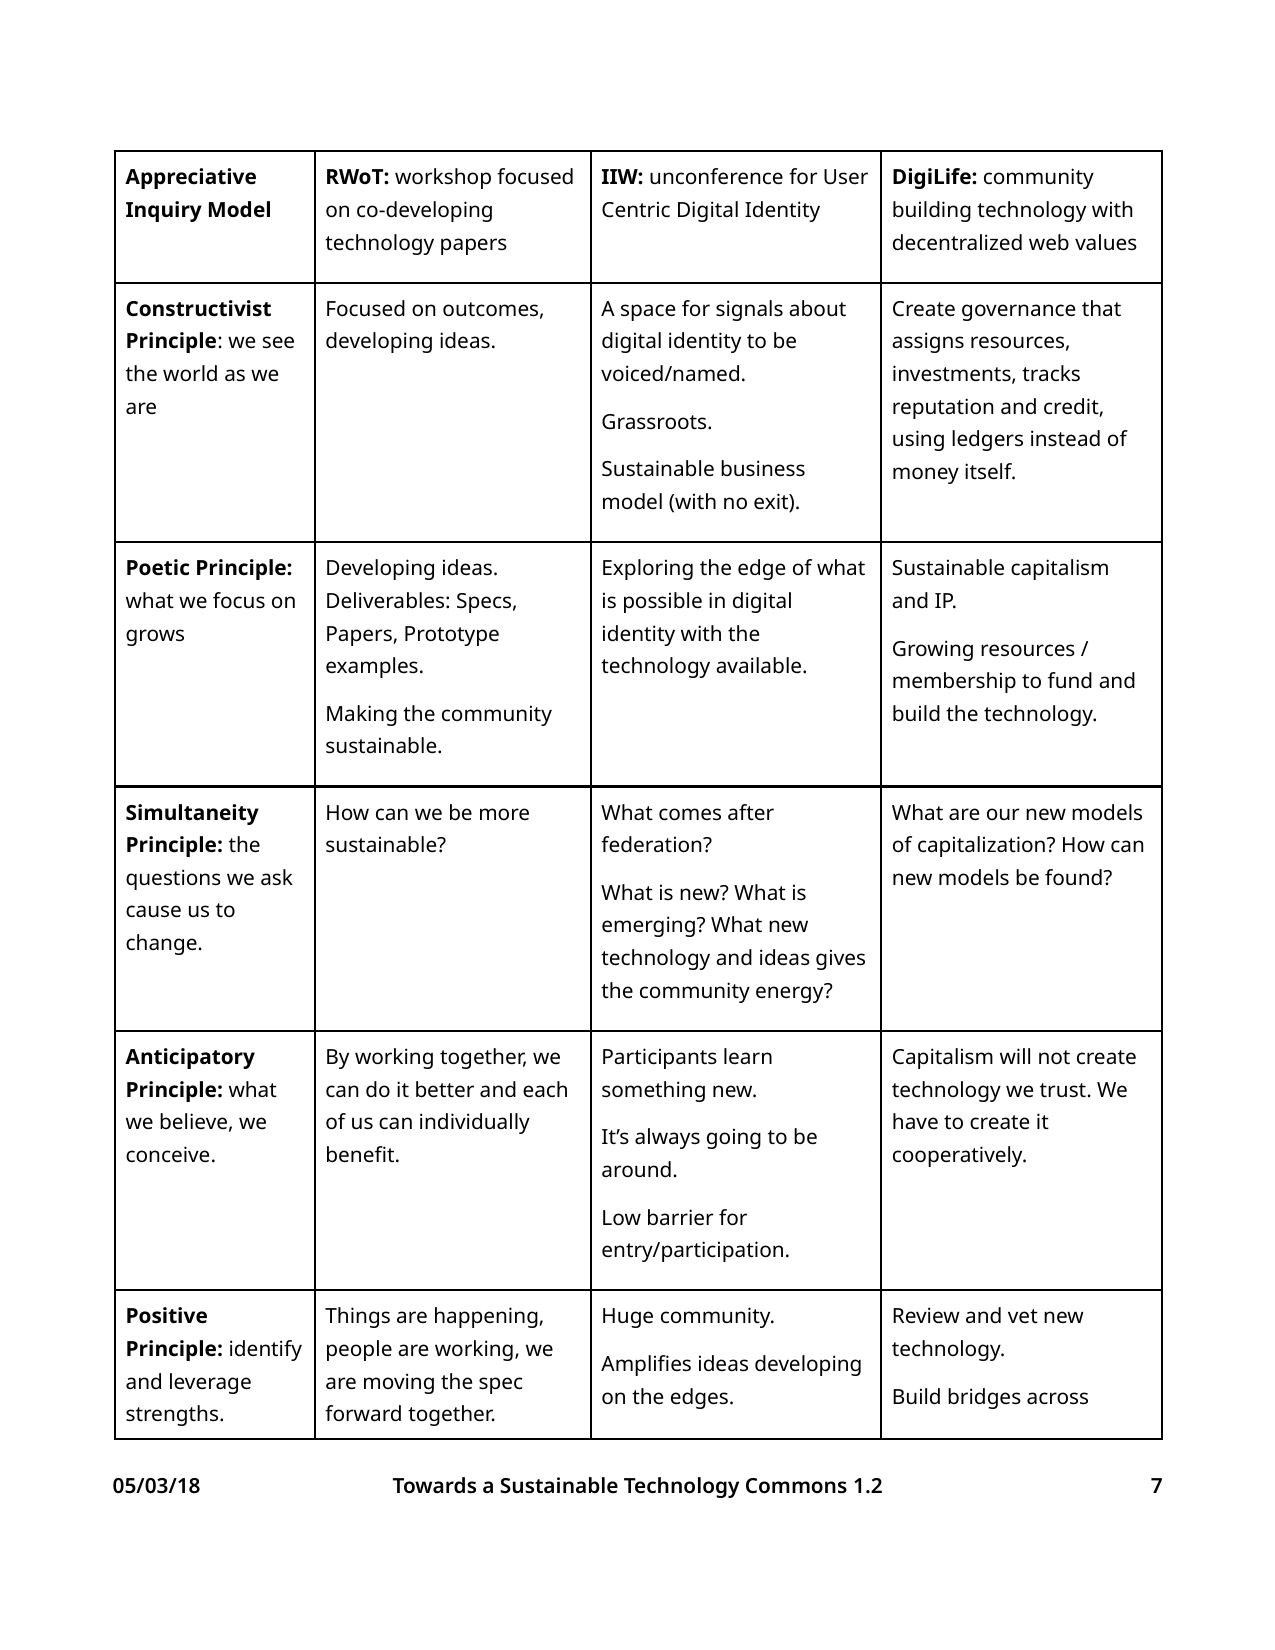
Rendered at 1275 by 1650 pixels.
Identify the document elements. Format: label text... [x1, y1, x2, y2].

table_cell Review and vet new technology. Build bridges across [882, 1291, 1161, 1438]
table_cell What comes after federation? What is new? What is emerging? What new technology and ideas gives the community energy? [592, 788, 880, 1030]
table_cell Positive Principle: identify and leverage strengths. [116, 1291, 314, 1438]
table_cell Simultaneity Principle: the questions we ask cause us to change. [116, 788, 314, 1030]
table_cell Exploring the edge of what is possible in digital identity with the technology available. [592, 543, 880, 785]
table_cell Constructivist Principle: we see the world as we are [116, 284, 314, 541]
table_cell Focused on outcomes, developing ideas. [316, 284, 590, 541]
table_cell Participants learn something new. It’s always going to be around. Low barrier for entry/participation. [592, 1032, 880, 1289]
table_cell What are our new models of capitalization? How can new models be found? [882, 788, 1161, 1030]
table_cell Poetic Principle: what we focus on grows [116, 543, 314, 785]
table_cell Anticipatory Principle: what we believe, we conceive. [116, 1032, 314, 1289]
table_cell A space for signals about digital identity to be voiced/named. Grassroots. Sustainable business model (with no exit). [592, 284, 880, 541]
table_cell Things are happening, people are working, we are moving the spec forward together. [316, 1291, 590, 1438]
table_header DigiLife: community building technology with decentralized web values [882, 152, 1161, 282]
table_cell Create governance that assigns resources, investments, tracks reputation and credit, using ledgers instead of money itself. [882, 284, 1161, 541]
table_cell Capitalism will not create technology we trust. We have to create it cooperatively. [882, 1032, 1161, 1289]
table_header Appreciative Inquiry Model [116, 152, 314, 282]
table_cell Sustainable capitalism and IP. Growing resources / membership to fund and build the technology. [882, 543, 1161, 785]
table_cell How can we be more sustainable? [316, 788, 590, 1030]
table_cell By working together, we can do it better and each of us can individually benefit. [316, 1032, 590, 1289]
table_cell Huge community. Amplifies ideas developing on the edges. [592, 1291, 880, 1438]
table_header RWoT: workshop focused on co-developing technology papers [316, 152, 590, 282]
table_cell Developing ideas. Deliverables: Specs, Papers, Prototype examples. Making the community sustainable. [316, 543, 590, 785]
table_header IIW: unconference for User Centric Digital Identity [592, 152, 880, 282]
